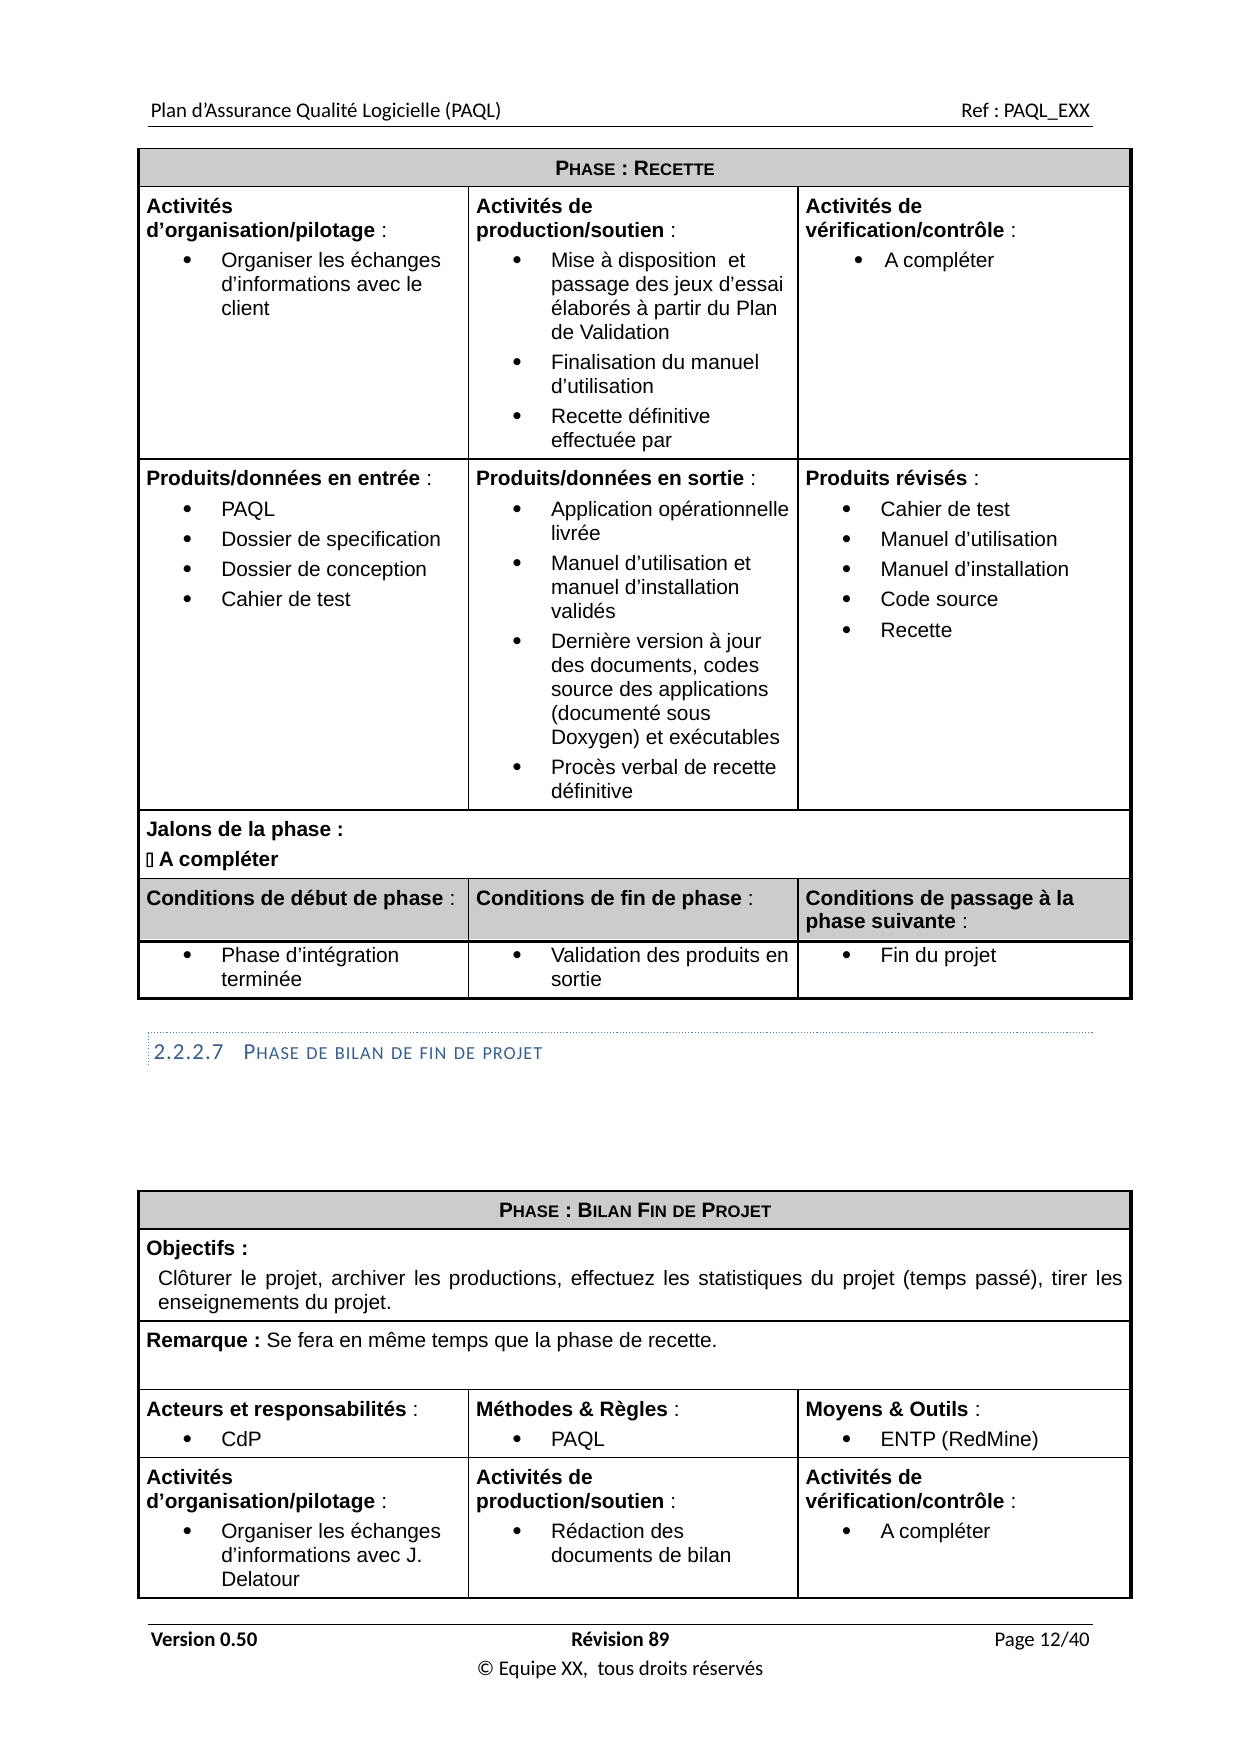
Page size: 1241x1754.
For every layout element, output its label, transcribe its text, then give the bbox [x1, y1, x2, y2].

table_cell Produits/données en sortie : Application opérationnelle livrée Manuel d’utilisation et manuel d’installation validés Dernière version à jour des documents, codes source des applications (documenté sous Doxygen) et exécutables Procès verbal de recette définitive [469, 460, 797, 809]
table_cell Conditions de début de phase : [140, 879, 468, 939]
table_cell Activités de vérification/contrôle : A compléter [799, 187, 1129, 458]
table_cell Produits/données en entrée : PAQL Dossier de specification Dossier de conception Cahier de test [140, 460, 468, 809]
table_cell Jalons de la phase : % A compléter [140, 811, 1129, 878]
table_cell Fin du projet [799, 943, 1129, 997]
table_cell Activités d’organisation/pilotage : Organiser les échanges d’informations avec le client [140, 187, 468, 458]
table_header Phase : Recette [140, 149, 1129, 186]
table_cell Produits révisés : Cahier de test Manuel d’utilisation Manuel d’installation Code source Recette [799, 460, 1129, 809]
table_cell Acteurs et responsabilités : CdP [140, 1390, 468, 1457]
table_header Phase : Bilan Fin de Projet [140, 1192, 1129, 1228]
table_cell Objectifs : Clôturer le projet, archiver les productions, effectuez les statistiques du projet (temps passé), tirer les enseignements du projet. [140, 1230, 1129, 1320]
subtitle Phase de bilan de fin de projet [148, 1031, 1093, 1065]
table_cell Méthodes & Règles : PAQL [469, 1390, 797, 1457]
table_cell Conditions de passage à la phase suivante : [799, 879, 1129, 939]
table_cell Activités de production/soutien : Mise à disposition et passage des jeux d’essai élaborés à partir du Plan de Validation Finalisation du manuel d’utilisation Recette définitive effectuée par [469, 187, 797, 458]
table_cell Activités d’organisation/pilotage : Organiser les échanges d’informations avec J. Delatour [140, 1458, 468, 1597]
table_cell Validation des produits en sortie [469, 943, 797, 997]
table_cell Phase d’intégration terminée [140, 943, 468, 997]
table_cell Conditions de fin de phase : [469, 879, 797, 939]
table_cell Activités de vérification/contrôle : A compléter [799, 1458, 1129, 1597]
table_cell Moyens & Outils : ENTP (RedMine) [799, 1390, 1129, 1457]
table_cell Remarque : Se fera en même temps que la phase de recette. [140, 1322, 1129, 1388]
table_cell Activités de production/soutien : Rédaction des documents de bilan [469, 1458, 797, 1597]
